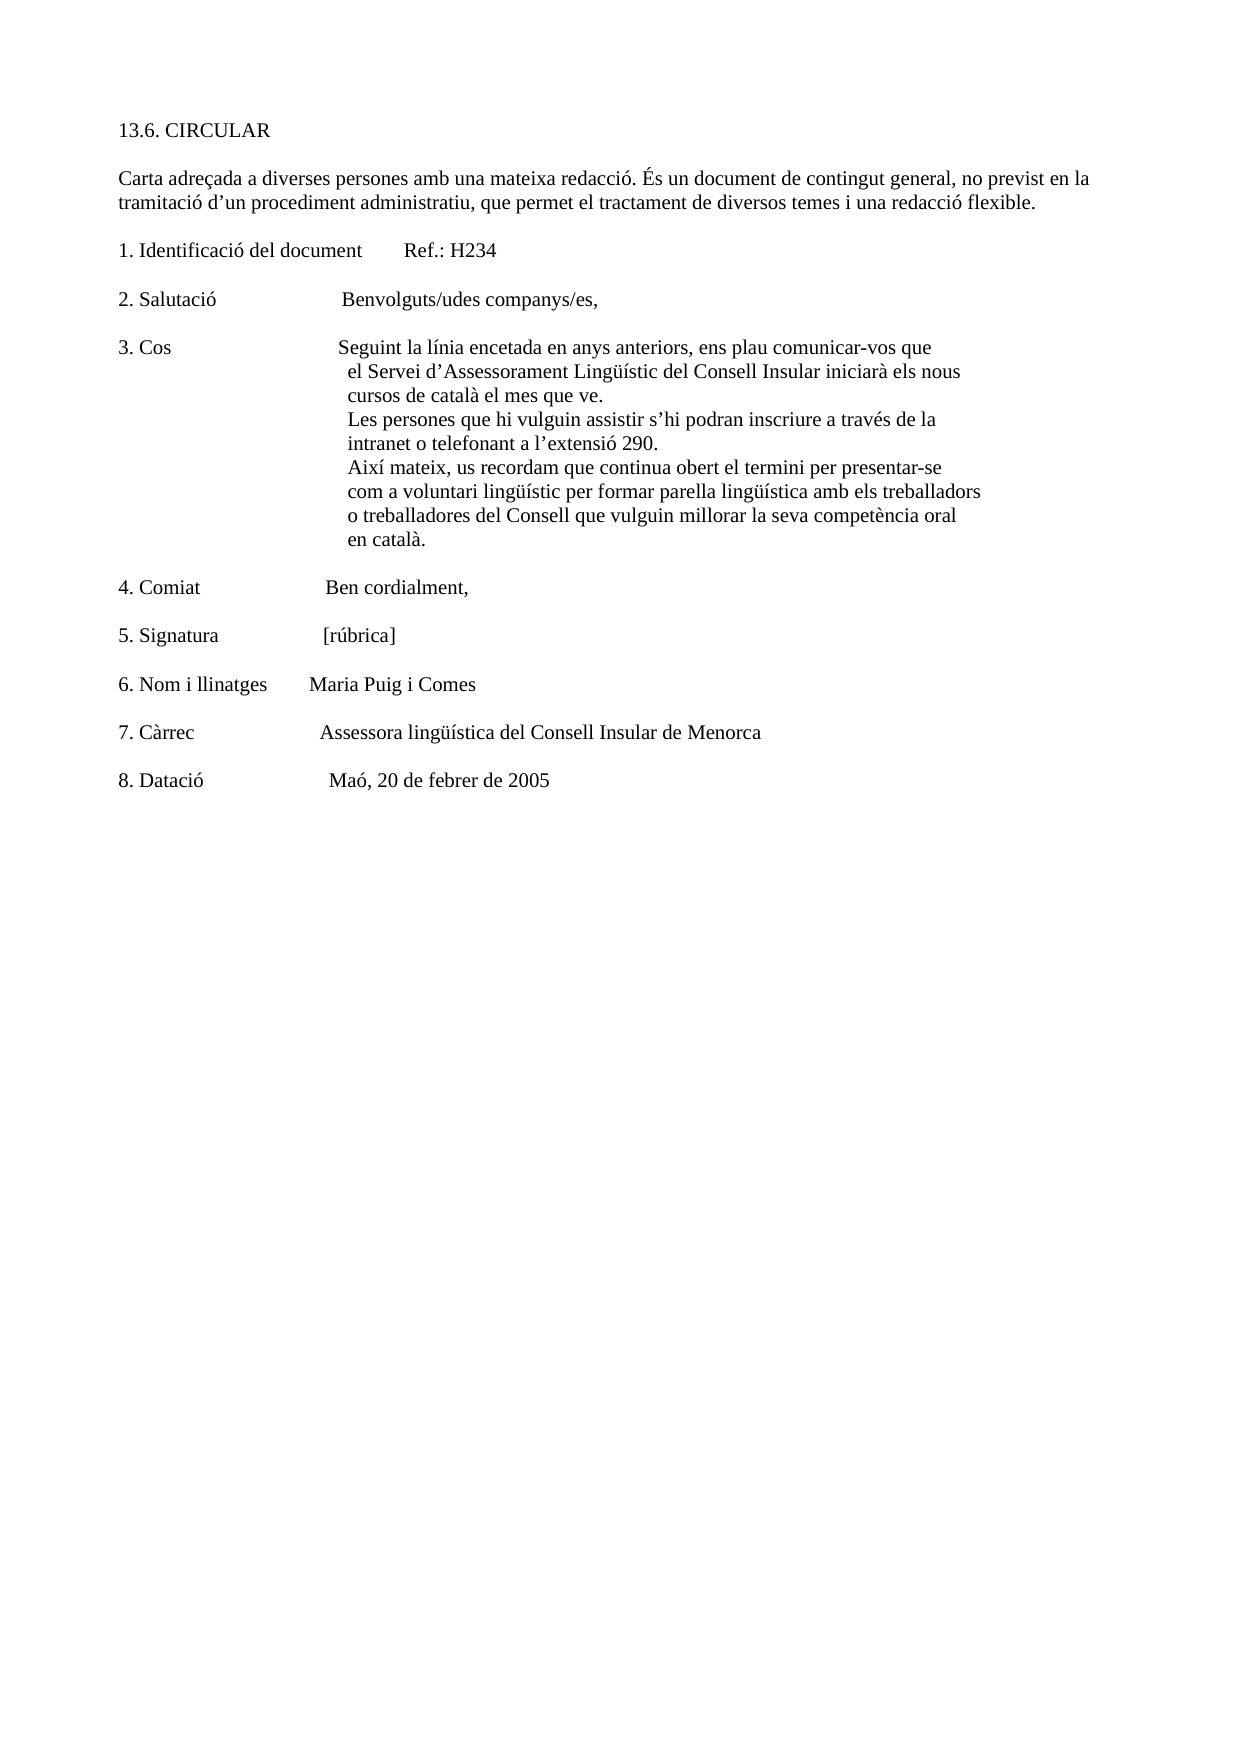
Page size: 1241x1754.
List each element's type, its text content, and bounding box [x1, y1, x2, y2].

text 8. Datació Maó, 20 de febrer de 2005 [118, 768, 1122, 792]
text en català. [118, 527, 1122, 551]
text 7. Càrrec Assessora lingüística del Consell Insular de Menorca [118, 720, 1122, 744]
text 1. Identificació del document Ref.: H234 [118, 238, 1122, 262]
text 6. Nom i llinatges Maria Puig i Comes [118, 672, 1122, 696]
text intranet o telefonant a l’extensió 290. [118, 431, 1122, 455]
text el Servei d’Assessorament Lingüístic del Consell Insular iniciarà els nous [118, 359, 1122, 383]
text cursos de català el mes que ve. [118, 383, 1122, 407]
text Carta adreçada a diverses persones amb una mateixa redacció. És un document de contingut general, no previst en la tramitació d’un procediment administratiu, que permet el tractament de diversos temes i una redacció flexible. [118, 166, 1122, 214]
text 13.6. CIRCULAR [118, 118, 1122, 142]
text 2. Salutació Benvolguts/udes companys/es, [118, 287, 1122, 311]
text com a voluntari lingüístic per formar parella lingüística amb els treballadors [118, 479, 1122, 503]
text Així mateix, us recordam que continua obert el termini per presentar-se [118, 455, 1122, 479]
text 5. Signatura [rúbrica] [118, 623, 1122, 647]
text Les persones que hi vulguin assistir s’hi podran inscriure a través de la [118, 407, 1122, 431]
text 4. Comiat Ben cordialment, [118, 575, 1122, 599]
text 3. Cos Seguint la línia encetada en anys anteriors, ens plau comunicar-vos que [118, 335, 1122, 359]
text o treballadores del Consell que vulguin millorar la seva competència oral [118, 503, 1122, 527]
